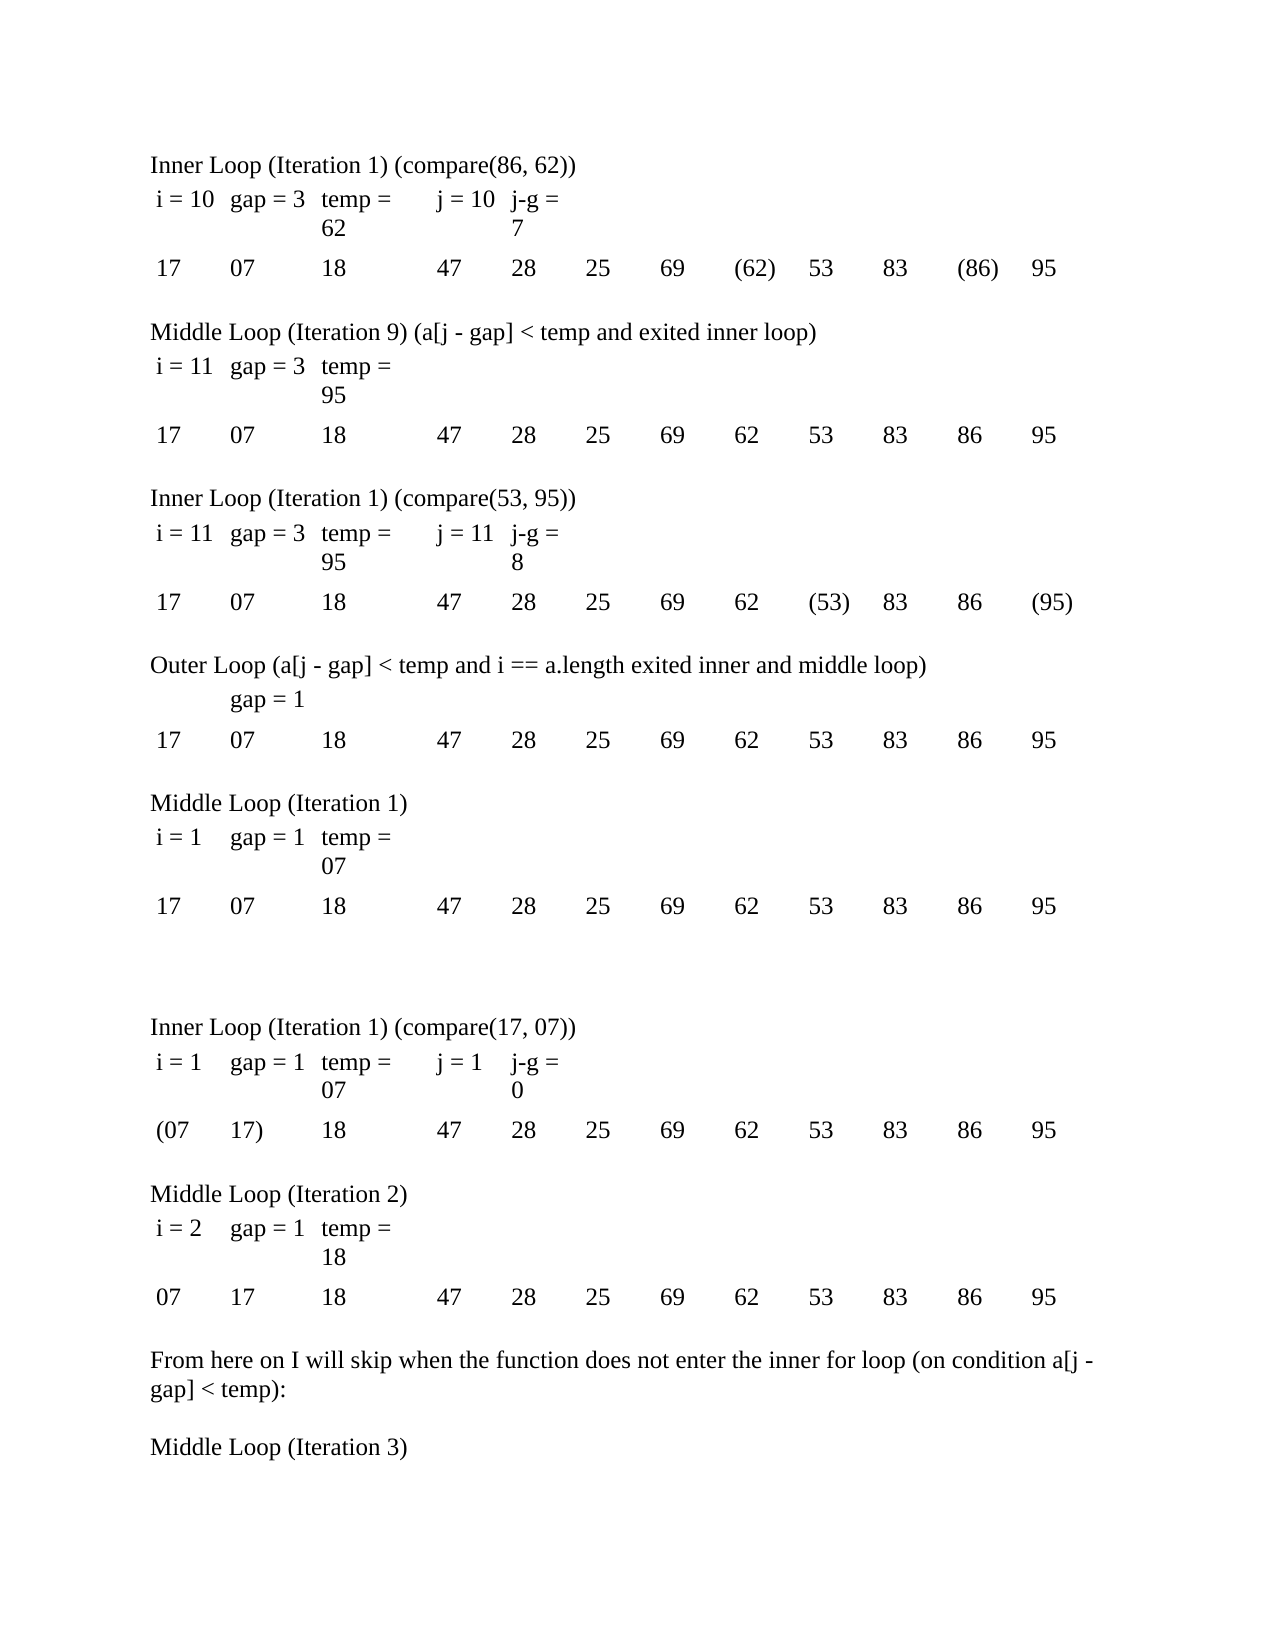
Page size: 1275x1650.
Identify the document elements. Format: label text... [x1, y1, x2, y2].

table_header [951, 345, 1026, 414]
table_header [654, 1208, 728, 1276]
table_cell 86 [951, 1276, 1026, 1317]
table_header i = 1 [150, 817, 224, 886]
table_header temp = 07 [315, 817, 431, 886]
table_cell 07 [224, 581, 315, 621]
table_header [580, 179, 654, 248]
table_cell (53) [803, 581, 877, 621]
table_cell 07 [224, 414, 315, 454]
table_header j-g = 7 [505, 179, 579, 248]
table_header [728, 817, 803, 886]
table_header [315, 679, 431, 719]
table_header gap = 3 [224, 179, 315, 248]
table_cell 86 [951, 581, 1026, 621]
table_header gap = 1 [224, 817, 315, 886]
table_header temp = 18 [315, 1208, 431, 1276]
table_header i = 11 [150, 345, 224, 414]
table_header [803, 345, 877, 414]
table_header [1026, 817, 1125, 886]
table_cell 25 [580, 248, 654, 288]
table_cell 95 [1026, 1110, 1125, 1150]
table_cell 07 [150, 1276, 224, 1317]
table_cell 86 [951, 1110, 1026, 1150]
table_cell 17 [150, 719, 224, 759]
table_header [728, 179, 803, 248]
table_header [580, 512, 654, 581]
table_cell 47 [431, 1276, 505, 1317]
table_cell 95 [1026, 1276, 1125, 1317]
table_header [654, 679, 728, 719]
table_cell 69 [654, 581, 728, 621]
table_cell 25 [580, 719, 654, 759]
table_cell 18 [315, 1276, 431, 1317]
table_cell 83 [877, 886, 951, 926]
table_header [951, 817, 1026, 886]
table_header [728, 512, 803, 581]
table_cell 53 [803, 886, 877, 926]
table_header [803, 1041, 877, 1110]
table_cell 17 [150, 414, 224, 454]
table_cell 28 [505, 719, 579, 759]
table_cell 69 [654, 1110, 728, 1150]
table_header [1026, 512, 1125, 581]
table_cell 07 [224, 719, 315, 759]
table_header [654, 179, 728, 248]
table_cell 95 [1026, 719, 1125, 759]
table_header [505, 1208, 579, 1276]
table_cell 28 [505, 414, 579, 454]
table_header [1026, 679, 1125, 719]
text Inner Loop (Iteration 1) (compare(17, 07)) [150, 1012, 1125, 1041]
table_cell 28 [505, 886, 579, 926]
table_cell 62 [728, 414, 803, 454]
table_header [580, 679, 654, 719]
table_header [1026, 179, 1125, 248]
table_header [505, 817, 579, 886]
table_cell 18 [315, 719, 431, 759]
table_header i = 11 [150, 512, 224, 581]
table_header i = 2 [150, 1208, 224, 1276]
table_cell 69 [654, 1276, 728, 1317]
table_cell 62 [728, 581, 803, 621]
table_cell 83 [877, 248, 951, 288]
table_cell 53 [803, 1110, 877, 1150]
table_header [150, 679, 224, 719]
table_header [654, 1041, 728, 1110]
table_header [803, 817, 877, 886]
table_cell 83 [877, 1276, 951, 1317]
table_cell 28 [505, 1110, 579, 1150]
table_header [580, 345, 654, 414]
table_cell 47 [431, 581, 505, 621]
table_header j-g = 8 [505, 512, 579, 581]
table_cell 17) [224, 1110, 315, 1150]
table_header [580, 1208, 654, 1276]
table_cell 17 [224, 1276, 315, 1317]
table_header [877, 817, 951, 886]
table_cell 95 [1026, 248, 1125, 288]
table_cell 69 [654, 414, 728, 454]
table_header gap = 1 [224, 679, 315, 719]
table_cell 25 [580, 886, 654, 926]
table_cell (62) [728, 248, 803, 288]
table_header [951, 679, 1026, 719]
table_header [1026, 1041, 1125, 1110]
table_header [1026, 345, 1125, 414]
table_header [728, 345, 803, 414]
table_cell (07 [150, 1110, 224, 1150]
table_cell 18 [315, 414, 431, 454]
table_cell 53 [803, 248, 877, 288]
table_header gap = 3 [224, 512, 315, 581]
table_cell 83 [877, 719, 951, 759]
table_header [654, 817, 728, 886]
table_header [803, 679, 877, 719]
table_header temp = 95 [315, 345, 431, 414]
table_header [951, 1041, 1026, 1110]
table_cell 47 [431, 248, 505, 288]
table_header j = 10 [431, 179, 505, 248]
table_header [580, 817, 654, 886]
table_cell 62 [728, 719, 803, 759]
table_cell 28 [505, 1276, 579, 1317]
table_header temp = 07 [315, 1041, 431, 1110]
table_cell 86 [951, 719, 1026, 759]
table_header [951, 179, 1026, 248]
table_header [580, 1041, 654, 1110]
table_cell 18 [315, 581, 431, 621]
text Outer Loop (a[j - gap] < temp and i == a.length exited inner and middle loop) [150, 650, 1125, 679]
table_cell 25 [580, 1276, 654, 1317]
table_header [803, 1208, 877, 1276]
table_cell 07 [224, 886, 315, 926]
table_header j-g = 0 [505, 1041, 579, 1110]
table_cell 69 [654, 886, 728, 926]
text Inner Loop (Iteration 1) (compare(53, 95)) [150, 483, 1125, 512]
table_cell (95) [1026, 581, 1125, 621]
table_cell 95 [1026, 886, 1125, 926]
table_header gap = 3 [224, 345, 315, 414]
table_header j = 11 [431, 512, 505, 581]
table_cell 86 [951, 414, 1026, 454]
table_cell 69 [654, 248, 728, 288]
table_cell 83 [877, 414, 951, 454]
table_cell 17 [150, 581, 224, 621]
table_header temp = 95 [315, 512, 431, 581]
text From here on I will skip when the function does not enter the inner for loop (on condition a[j - gap] < temp): [150, 1345, 1125, 1403]
table_cell 18 [315, 886, 431, 926]
table_header [654, 345, 728, 414]
table_cell 47 [431, 886, 505, 926]
table_header [877, 179, 951, 248]
table_header [431, 679, 505, 719]
table_cell 18 [315, 1110, 431, 1150]
table_header [803, 179, 877, 248]
table_header [728, 1041, 803, 1110]
table_header gap = 1 [224, 1041, 315, 1110]
text Middle Loop (Iteration 9) (a[j - gap] < temp and exited inner loop) [150, 317, 1125, 345]
table_header [431, 817, 505, 886]
table_header [431, 1208, 505, 1276]
table_header [877, 679, 951, 719]
table_cell 83 [877, 581, 951, 621]
table_cell 53 [803, 1276, 877, 1317]
table_cell 95 [1026, 414, 1125, 454]
table_header i = 10 [150, 179, 224, 248]
table_cell 83 [877, 1110, 951, 1150]
table_header [654, 512, 728, 581]
text Inner Loop (Iteration 1) (compare(86, 62)) [150, 150, 1125, 179]
text Middle Loop (Iteration 3) [150, 1432, 1125, 1460]
table_cell 47 [431, 414, 505, 454]
table_cell 18 [315, 248, 431, 288]
text Middle Loop (Iteration 2) [150, 1179, 1125, 1207]
table_cell 07 [224, 248, 315, 288]
table_header [877, 1208, 951, 1276]
table_cell 28 [505, 248, 579, 288]
table_header [951, 512, 1026, 581]
table_header [431, 345, 505, 414]
table_cell 17 [150, 886, 224, 926]
table_cell 86 [951, 886, 1026, 926]
table_header [728, 1208, 803, 1276]
table_cell 62 [728, 1276, 803, 1317]
table_cell 28 [505, 581, 579, 621]
table_header [1026, 1208, 1125, 1276]
table_header gap = 1 [224, 1208, 315, 1276]
table_cell (86) [951, 248, 1026, 288]
table_cell 69 [654, 719, 728, 759]
table_cell 47 [431, 1110, 505, 1150]
text Middle Loop (Iteration 1) [150, 788, 1125, 817]
table_header [505, 345, 579, 414]
table_cell 25 [580, 581, 654, 621]
table_cell 47 [431, 719, 505, 759]
table_cell 17 [150, 248, 224, 288]
table_header [951, 1208, 1026, 1276]
table_cell 62 [728, 886, 803, 926]
table_cell 25 [580, 1110, 654, 1150]
table_cell 53 [803, 719, 877, 759]
table_cell 62 [728, 1110, 803, 1150]
table_cell 25 [580, 414, 654, 454]
table_header i = 1 [150, 1041, 224, 1110]
table_header [803, 512, 877, 581]
table_header [877, 1041, 951, 1110]
table_header [505, 679, 579, 719]
table_header temp = 62 [315, 179, 431, 248]
table_header [728, 679, 803, 719]
table_header j = 1 [431, 1041, 505, 1110]
table_header [877, 512, 951, 581]
table_header [877, 345, 951, 414]
table_cell 53 [803, 414, 877, 454]
